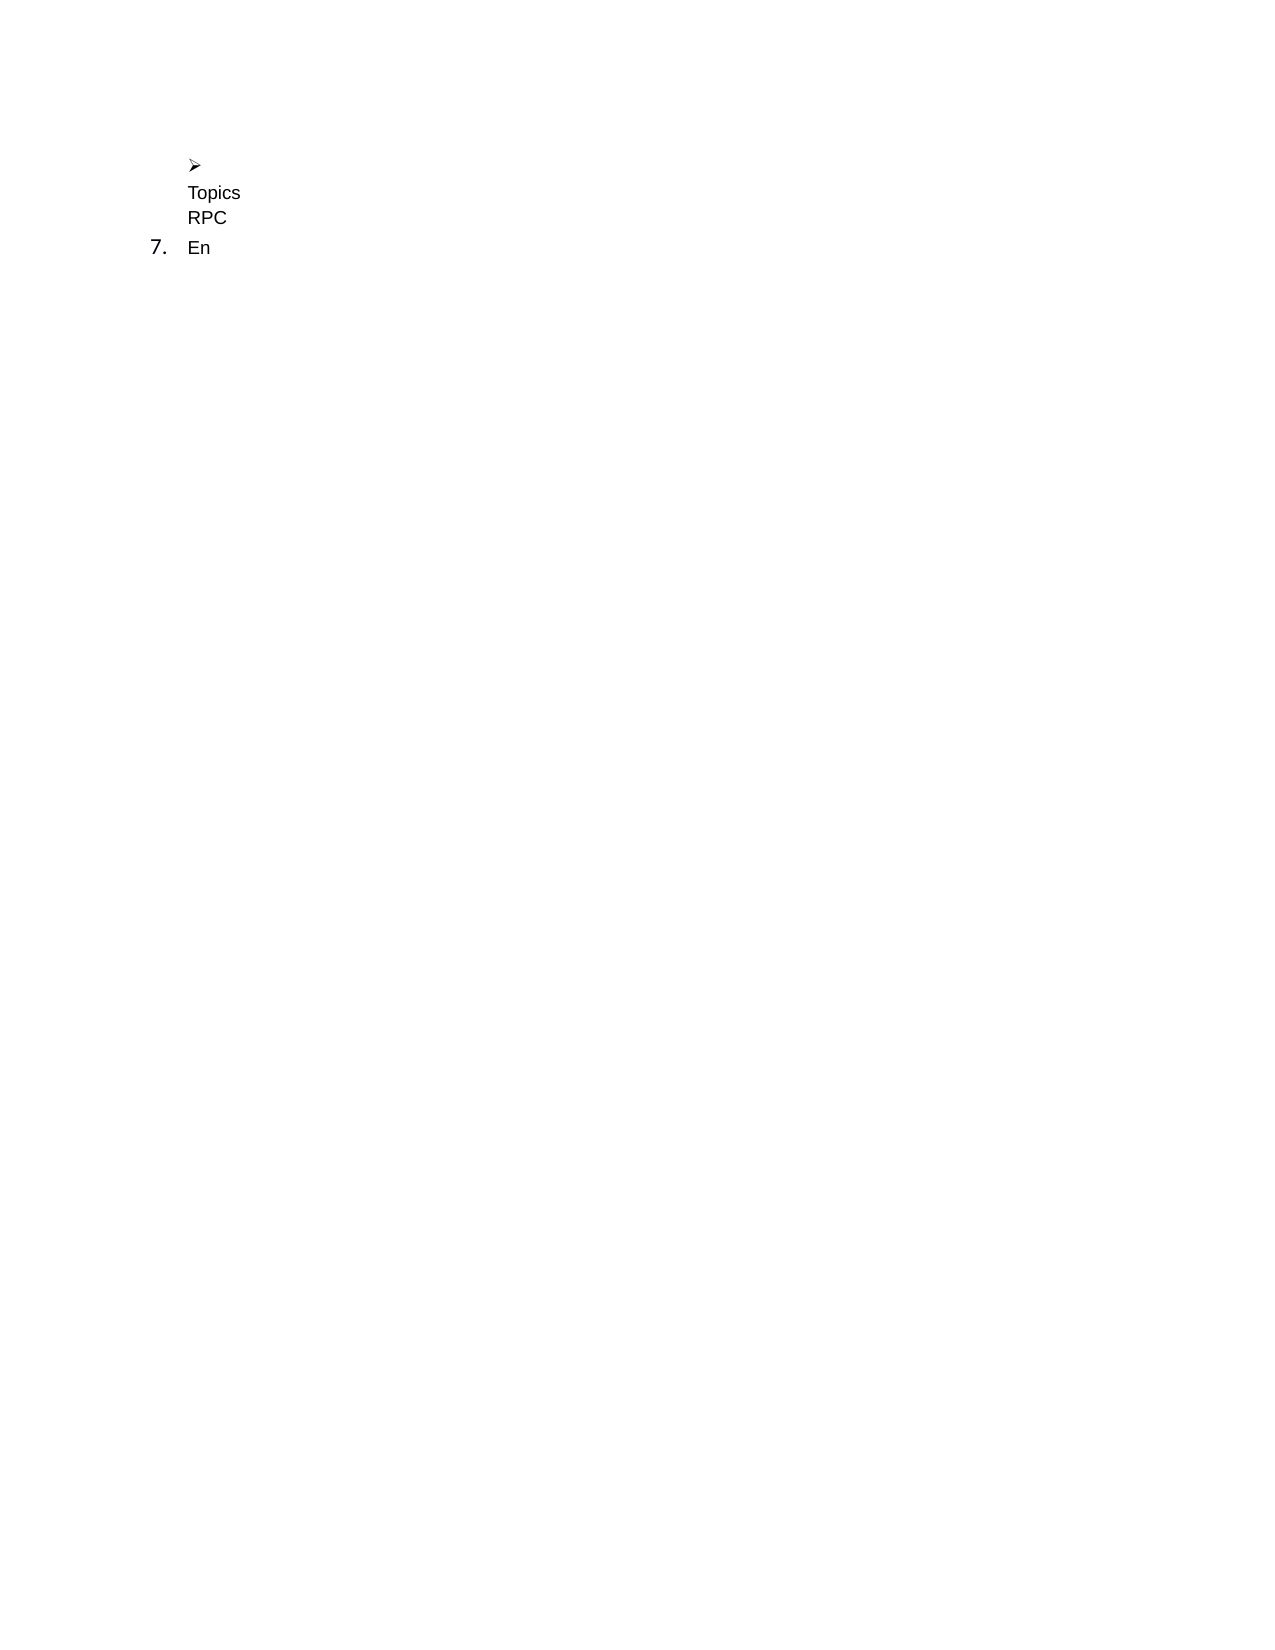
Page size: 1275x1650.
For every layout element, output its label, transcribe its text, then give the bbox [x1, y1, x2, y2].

list Topics [150, 182, 1125, 204]
list En [150, 232, 1125, 260]
list RPC [150, 207, 1125, 228]
